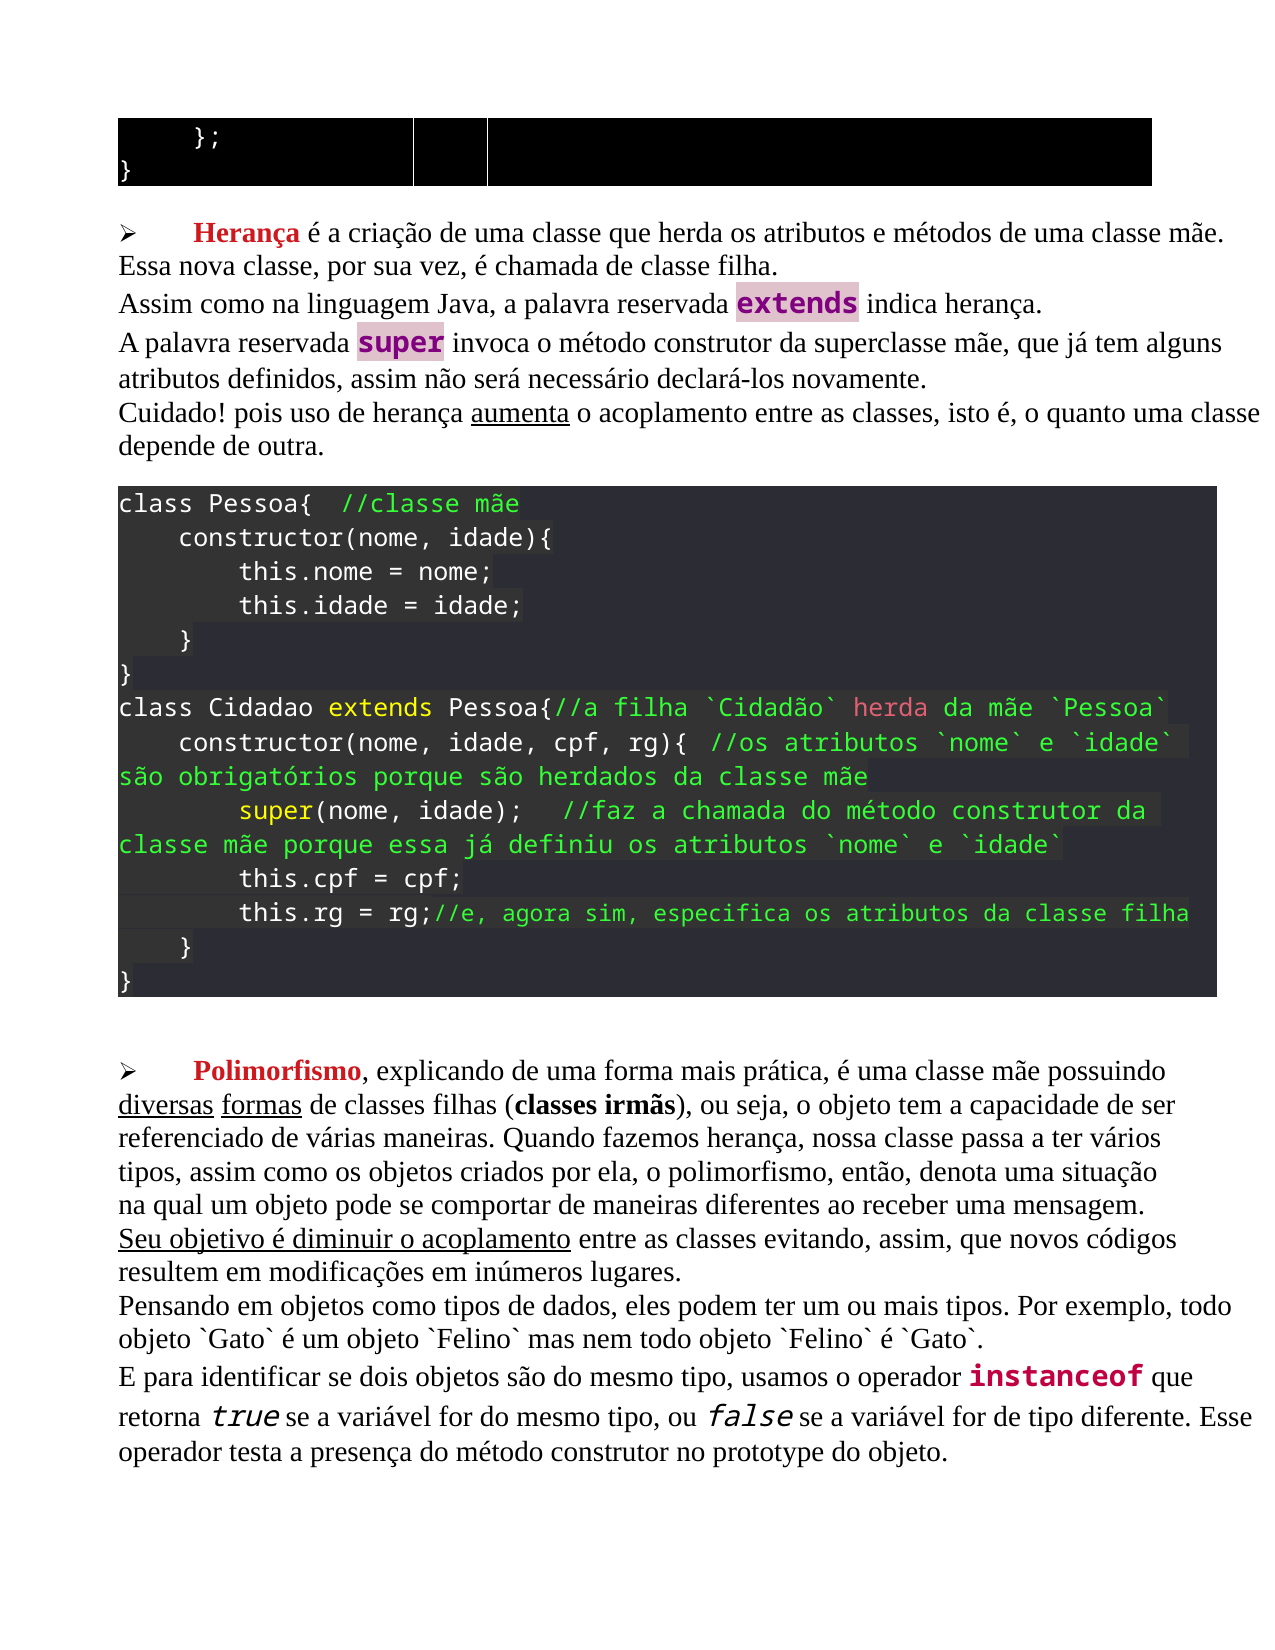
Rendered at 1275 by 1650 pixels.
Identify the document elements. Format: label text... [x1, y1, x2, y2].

text E para identificar se dois objetos são do mesmo tipo, usamos o operador instanceof que retorna true se a variável for do mesmo tipo, ou false se a variável for de tipo diferente. Esse operador testa a presença do método construtor no prototype do objeto. [118, 1355, 1270, 1468]
list Herança é a criação de uma classe que herda os atributos e métodos de uma classe mãe. Essa nova classe, por sua vez, é chamada de classe filha. [118, 215, 1270, 282]
text constructor(nome, idade){ [118, 520, 1217, 554]
text this.nome = nome; [118, 554, 1217, 588]
text } [118, 963, 1217, 997]
text }; [118, 118, 1217, 152]
text } [118, 152, 1270, 215]
text } [118, 928, 1217, 963]
text Cuidado! pois uso de herança aumenta o acoplamento entre as classes, isto é, o quanto uma classe depende de outra. [118, 395, 1270, 462]
text class Cidadao extends Pessoa{//a filha `Cidadão` herda da mãe `Pessoa` [118, 690, 1217, 724]
text A palavra reservada super invoca o método construtor da superclasse mãe, que já tem alguns atributos definidos, assim não será necessário declará-los novamente. [118, 322, 1270, 395]
text } [118, 622, 1217, 656]
text Pensando em objetos como tipos de dados, eles podem ter um ou mais tipos. Por exemplo, todo objeto `Gato` é um objeto `Felino` mas nem todo objeto `Felino` é `Gato`. [118, 1288, 1270, 1355]
text this.idade = idade; [118, 588, 1217, 622]
text this.rg = rg;//e, agora sim, especifica os atributos da classe filha [118, 894, 1217, 928]
text } [118, 656, 1217, 690]
list Polimorfismo, explicando de uma forma mais prática, é uma classe mãe possuindo diversas formas de classes filhas (classes irmãs), ou seja, o objeto tem a capacidade de ser referenciado de várias maneiras. Quando fazemos herança, nossa classe passa a ter vários tipos, assim como os objetos criados por ela, o polimorfismo, então, denota uma situação na qual um objeto pode se comportar de maneiras diferentes ao receber uma mensagem. Seu objetivo é diminuir o acoplamento entre as classes evitando, assim, que novos códigos resultem em modificações em inúmeros lugares. [118, 1053, 1181, 1288]
text class Pessoa{ //classe mãe [118, 486, 1217, 520]
text constructor(nome, idade, cpf, rg){ //os atributos `nome` e `idade` são obrigatórios porque são herdados da classe mãe [118, 724, 1217, 792]
text super(nome, idade); //faz a chamada do método construtor da classe mãe porque essa já definiu os atributos `nome` e `idade` [118, 792, 1217, 860]
text this.cpf = cpf; [118, 860, 1217, 894]
text Assim como na linguagem Java, a palavra reservada extends indica herança. [118, 282, 1270, 322]
